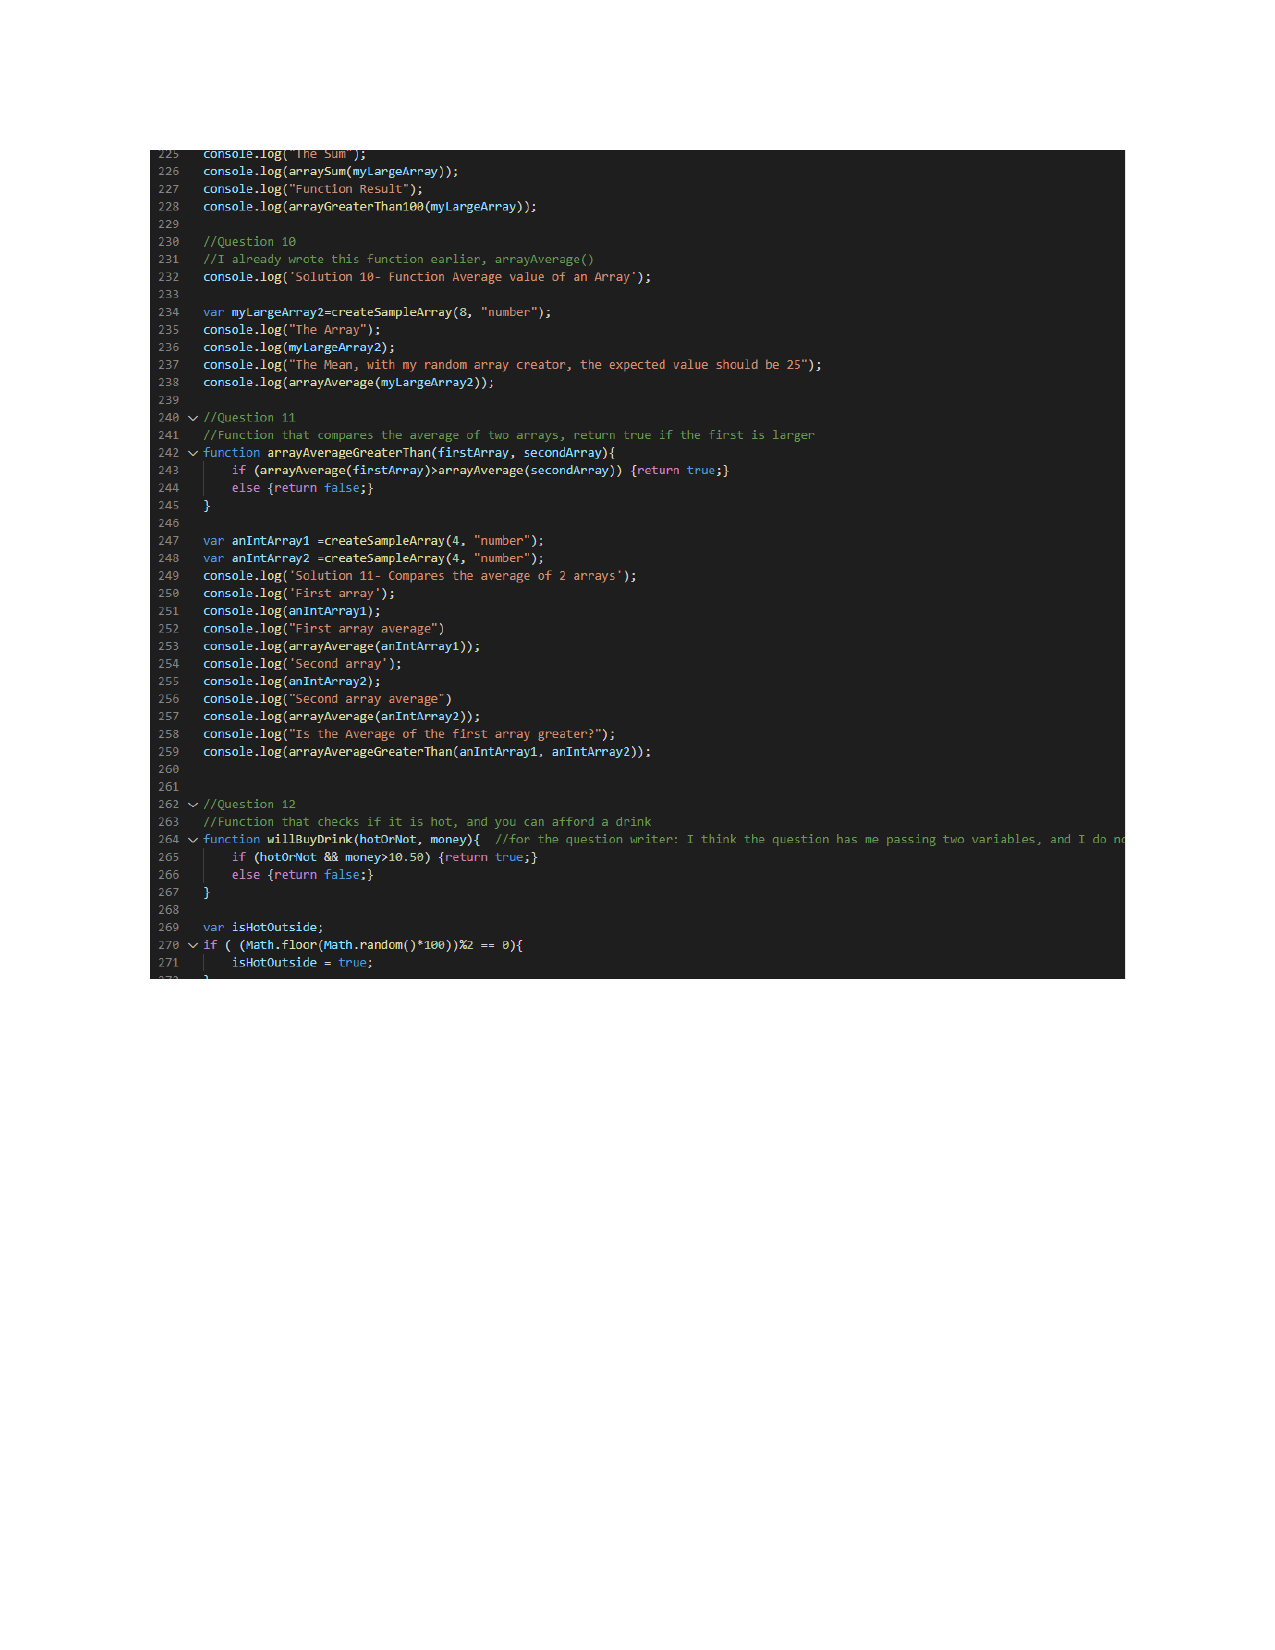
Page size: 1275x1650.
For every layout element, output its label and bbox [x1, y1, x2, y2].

picture [150, 150, 1125, 979]
